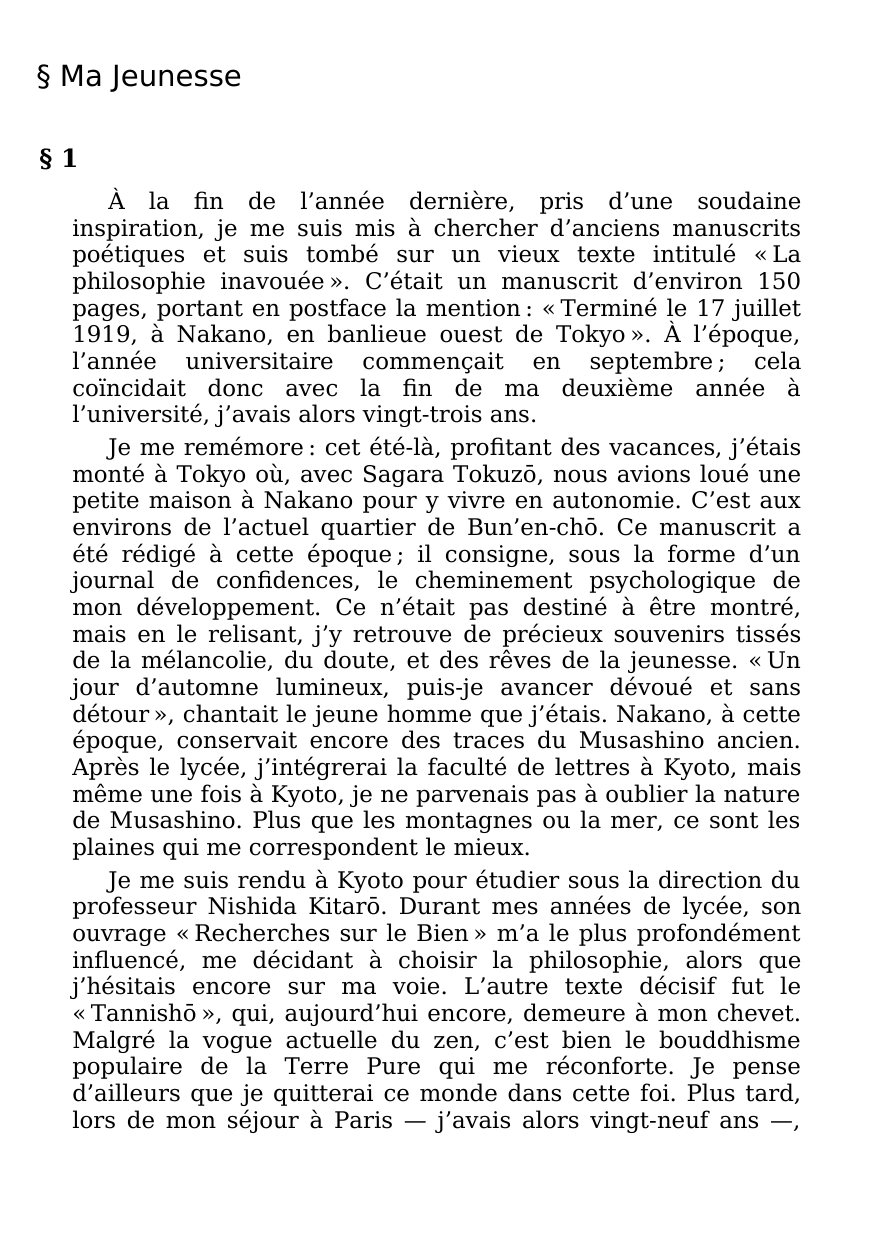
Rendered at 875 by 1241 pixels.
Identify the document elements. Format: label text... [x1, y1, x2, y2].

subtitle § 1 [36, 141, 838, 176]
subtitle § Ma Jeunesse [36, 60, 838, 94]
text Je me remémore : cet été-là, profitant des vacances, j’étais monté à Tokyo où, avec Sagara Tokuzō, nous avions loué une petite maison à Nakano pour y vivre en autonomie. C’est aux environs de l’actuel quartier de Bun’en-chō. Ce manuscrit a été rédigé à cette époque ; il consigne, sous la forme d’un journal de confidences, le cheminement psychologique de mon développement. Ce n’était pas destiné à être montré, mais en le relisant, j’y retrouve de précieux souvenirs tissés de la mélancolie, du doute, et des rêves de la jeunesse. « Un jour d’automne lumineux, puis-je avancer dévoué et sans détour », chantait le jeune homme que j’étais. Nakano, à cette époque, conservait encore des traces du Musashino ancien. Après le lycée, j’intégrerai la faculté de lettres à Kyoto, mais même une fois à Kyoto, je ne parvenais pas à oublier la nature de Musashino. Plus que les montagnes ou la mer, ce sont les plaines qui me correspondent le mieux. [72, 434, 802, 861]
text Je me suis rendu à Kyoto pour étudier sous la direction du professeur Nishida Kitarō. Durant mes années de lycée, son ouvrage « Recherches sur le Bien » m’a le plus profondément influencé, me décidant à choisir la philosophie, alors que j’hésitais encore sur ma voie. L’autre texte décisif fut le « Tannishō », qui, aujourd’hui encore, demeure à mon chevet. Malgré la vogue actuelle du zen, c’est bien le bouddhisme populaire de la Terre Pure qui me réconforte. Je pense d’ailleurs que je quitterai ce monde dans cette foi. Plus tard, lors de mon séjour à Paris — j’avais alors vingt-neuf ans —, [72, 867, 802, 1133]
text À la fin de l’année dernière, pris d’une soudaine inspiration, je me suis mis à chercher d’anciens manuscrits poétiques et suis tombé sur un vieux texte intitulé « La philosophie inavouée ». C’était un manuscrit d’environ 150 pages, portant en postface la mention : « Terminé le 17 juillet 1919, à Nakano, en banlieue ouest de Tokyo ». À l’époque, l’année universitaire commençait en septembre ; cela coïncidait donc avec la fin de ma deuxième année à l’université, j’avais alors vingt-trois ans. [72, 188, 802, 428]
